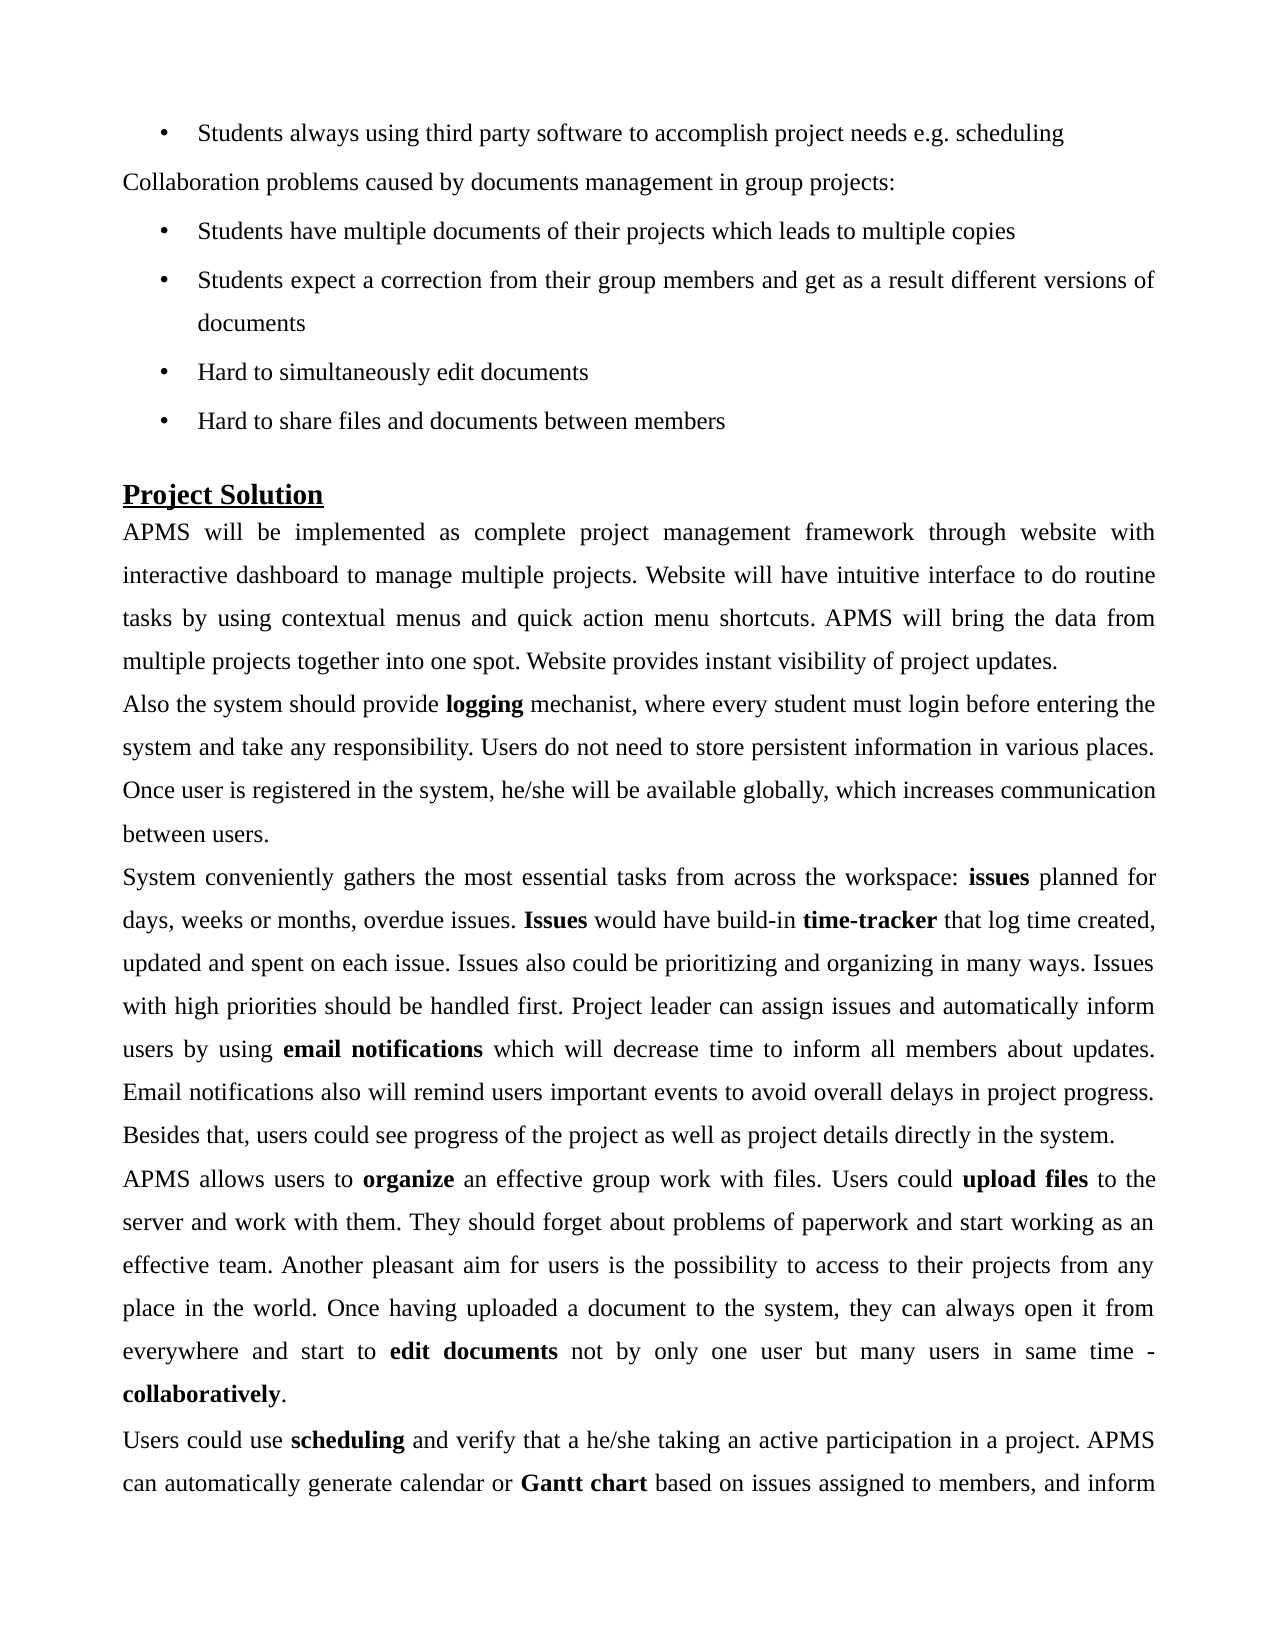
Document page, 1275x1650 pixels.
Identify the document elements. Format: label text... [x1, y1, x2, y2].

list Hard to simultaneously edit documents [160, 357, 1156, 386]
list Collaboration problems caused by documents management in group projects: [122, 167, 1156, 196]
list Students expect a correction from their group members and get as a result different versions of documents [160, 265, 1156, 337]
text System conveniently gathers the most essential tasks from across the workspace: issues planned for days, weeks or months, overdue issues. Issues would have build-in time-tracker that log time created, updated and spent on each issue. Issues also could be prioritizing and organizing in many ways. Issues with high priorities should be handled first. Project leader can assign issues and automatically inform users by using email notifications which will decrease time to inform all members about updates. Email notifications also will remind users important events to avoid overall delays in project progress. Besides that, users could see progress of the project as well as project details directly in the system. [122, 862, 1156, 1149]
list Students always using third party software to accomplish project needs e.g. scheduling [160, 118, 1156, 147]
subtitle Project Solution [122, 477, 1156, 511]
text Also the system should provide logging mechanist, where every student must login before entering the system and take any responsibility. Users do not need to store persistent information in various places. Once user is registered in the system, he/she will be available globally, which increases communication between users. [122, 689, 1156, 847]
text APMS will be implemented as complete project management framework through website with interactive dashboard to manage multiple projects. Website will have intuitive interface to do routine tasks by using contextual menus and quick action menu shortcuts. APMS will bring the data from multiple projects together into one spot. Website provides instant visibility of project updates. [122, 517, 1156, 675]
text APMS allows users to organize an effective group work with files. Users could upload files to the server and work with them. They should forget about problems of paperwork and start working as an effective team. Another pleasant aim for users is the possibility to access to their projects from any place in the world. Once having uploaded a document to the system, they can always open it from everywhere and start to edit documents not by only one user but many users in same time - collaboratively. [122, 1164, 1156, 1408]
text Users could use scheduling and verify that a he/she taking an active participation in a project. APMS can automatically generate calendar or Gantt chart based on issues assigned to members, and inform [122, 1425, 1156, 1497]
list Students have multiple documents of their projects which leads to multiple copies [160, 216, 1156, 245]
list Hard to share files and documents between members [160, 406, 1156, 435]
